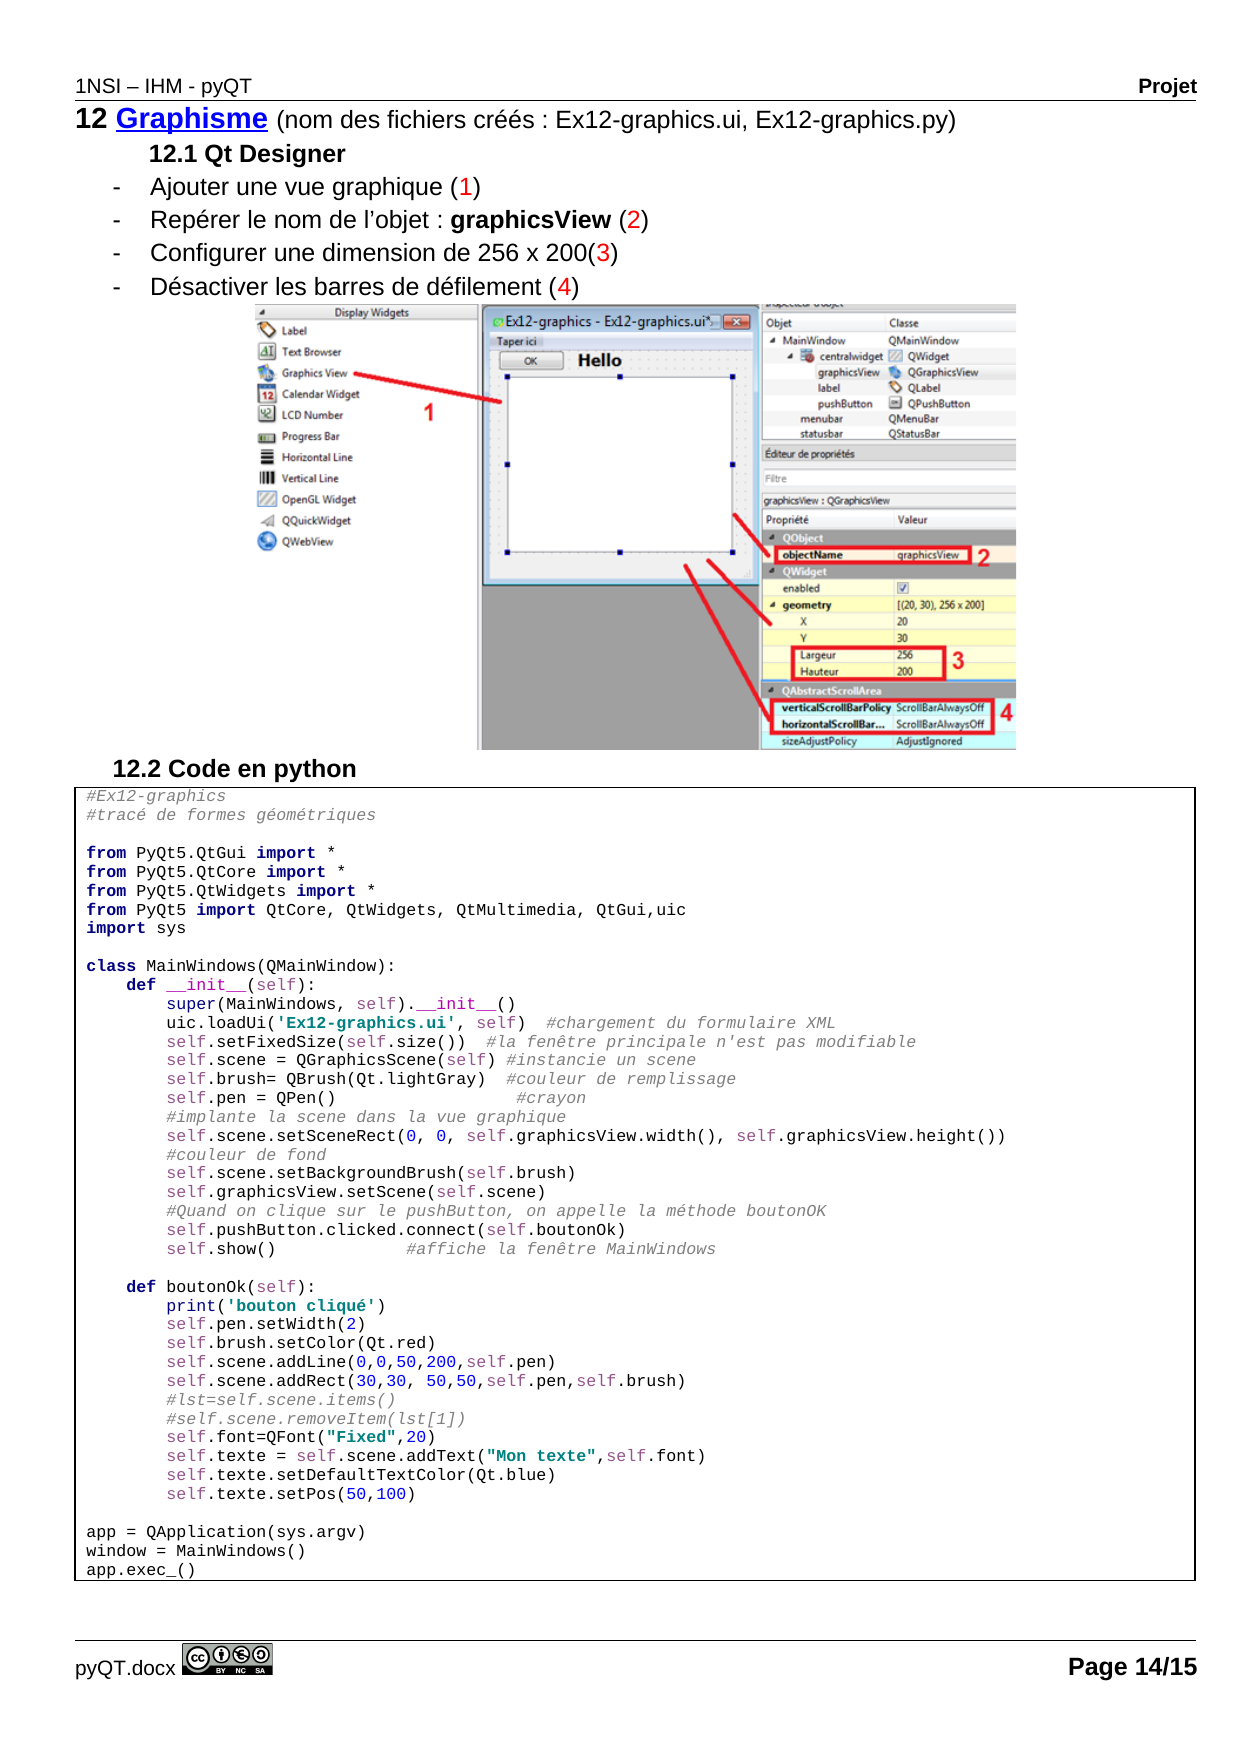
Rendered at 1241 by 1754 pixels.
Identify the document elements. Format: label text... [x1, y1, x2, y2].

text 12 Graphisme (nom des fichiers créés : Ex12-graphics.ui, Ex12-graphics.py) [75, 101, 1196, 134]
picture [182, 1643, 273, 1675]
list Repérer le nom de l’objet : graphicsView (2) [112, 205, 1196, 234]
text 12.2 Code en python [112, 754, 1196, 783]
list Désactiver les barres de défilement (4) [112, 271, 1196, 300]
text 12.1 Qt Designer [75, 139, 1196, 168]
list Ajouter une vue graphique (1) [112, 172, 1196, 201]
list Configurer une dimension de 256 x 200(3) [112, 238, 1196, 267]
picture [255, 304, 1017, 750]
